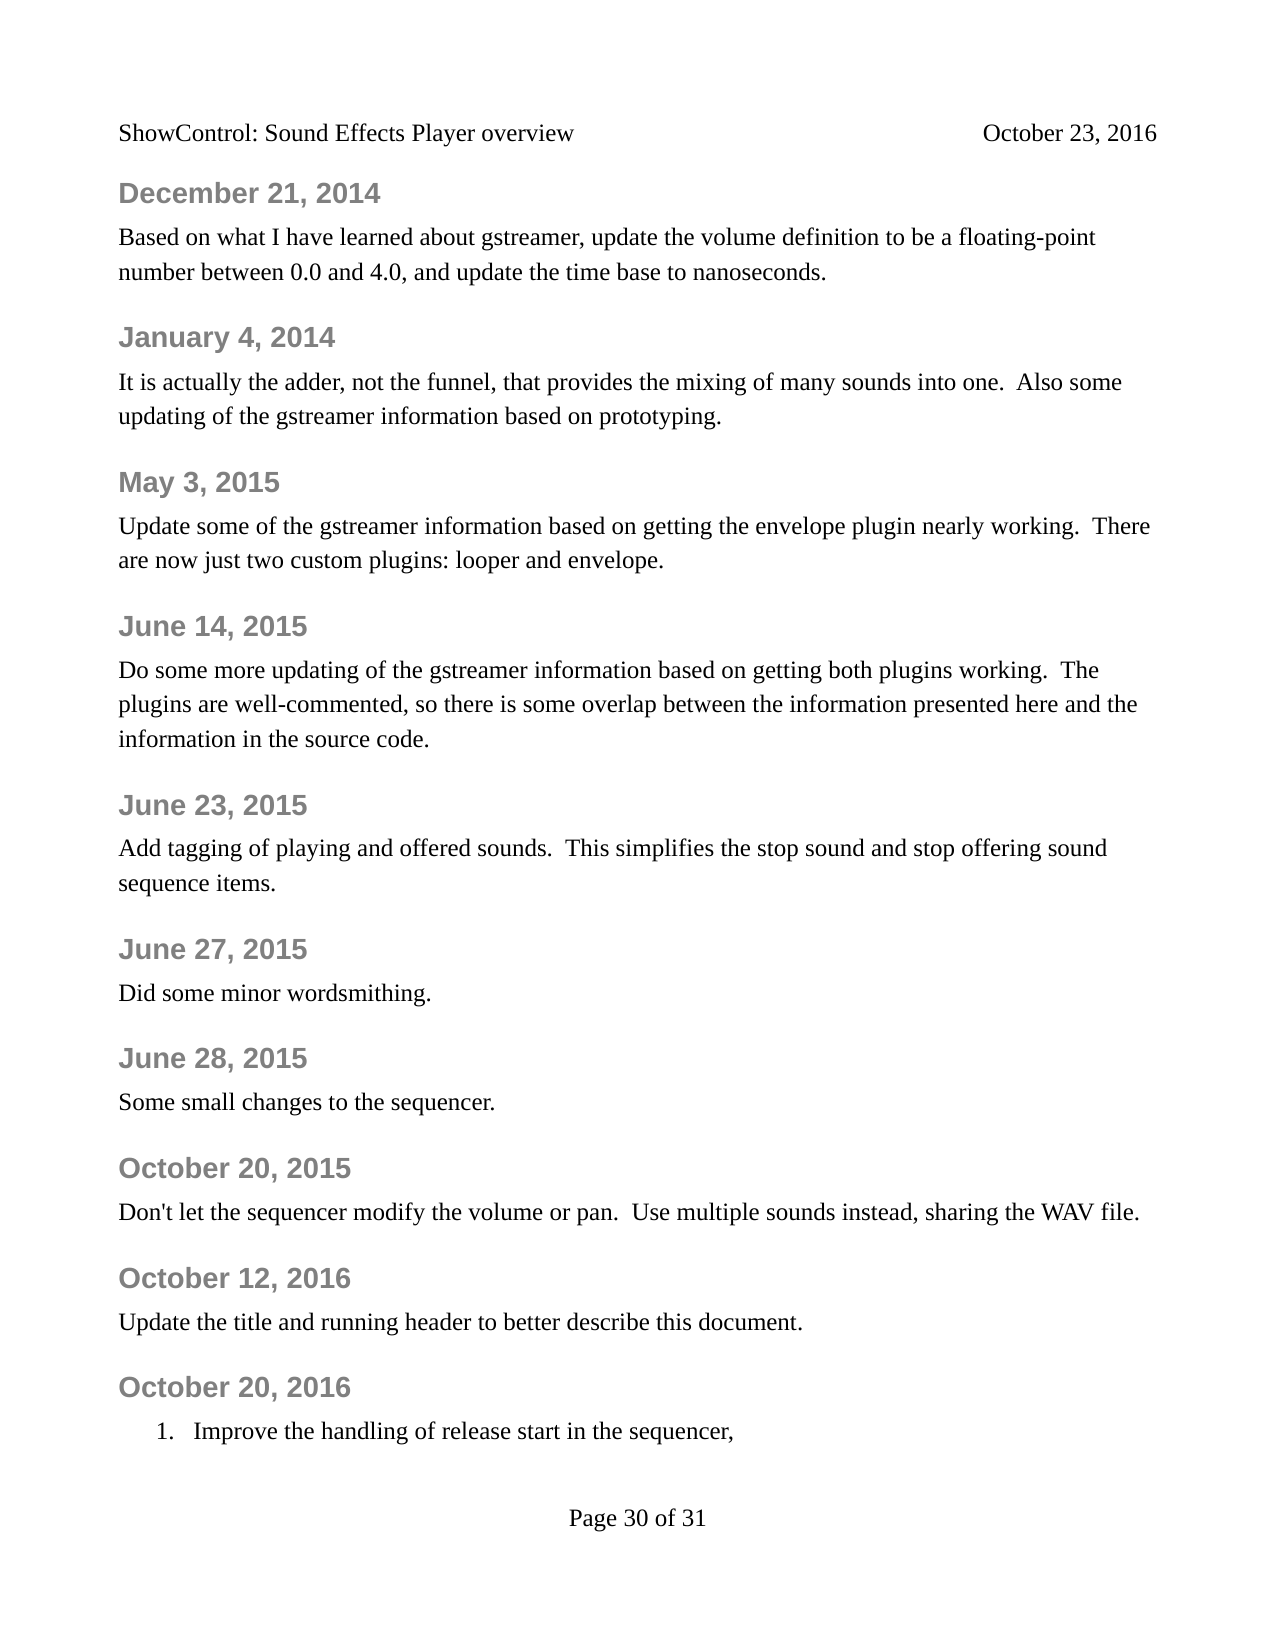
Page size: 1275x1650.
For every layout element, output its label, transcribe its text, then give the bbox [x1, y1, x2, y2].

text Add tagging of playing and offered sounds. This simplifies the stop sound and stop offering sound sequence items. [118, 833, 1157, 897]
text Update some of the gstreamer information based on getting the envelope plugin nearly working. There are now just two custom plugins: looper and envelope. [118, 511, 1157, 574]
subtitle June 23, 2015 [118, 787, 1157, 821]
subtitle October 12, 2016 [118, 1261, 1157, 1294]
subtitle December 21, 2014 [118, 176, 1157, 210]
subtitle October 20, 2015 [118, 1151, 1157, 1184]
text Did some minor wordsmithing. [118, 978, 1157, 1006]
subtitle June 28, 2015 [118, 1041, 1157, 1075]
text It is actually the adder, not the funnel, that provides the mixing of many sounds into one. Also some updating of the gstreamer information based on prototyping. [118, 367, 1157, 430]
text Do some more updating of the gstreamer information based on getting both plugins working. The plugins are well-commented, so there is some overlap between the information presented here and the information in the source code. [118, 655, 1157, 753]
text Update the title and running header to better describe this document. [118, 1307, 1157, 1336]
text Don't let the sequencer modify the volume or pan. Use multiple sounds instead, sharing the WAV file. [118, 1197, 1157, 1226]
subtitle May 3, 2015 [118, 465, 1157, 498]
list Improve the handling of release start in the sequencer, [156, 1416, 1157, 1445]
subtitle October 20, 2016 [118, 1370, 1157, 1404]
subtitle January 4, 2014 [118, 321, 1157, 354]
text Based on what I have learned about gstreamer, update the volume definition to be a floating-point number between 0.0 and 4.0, and update the time base to nanoseconds. [118, 222, 1157, 286]
subtitle June 27, 2015 [118, 932, 1157, 965]
text Some small changes to the sequencer. [118, 1087, 1157, 1116]
subtitle June 14, 2015 [118, 609, 1157, 642]
